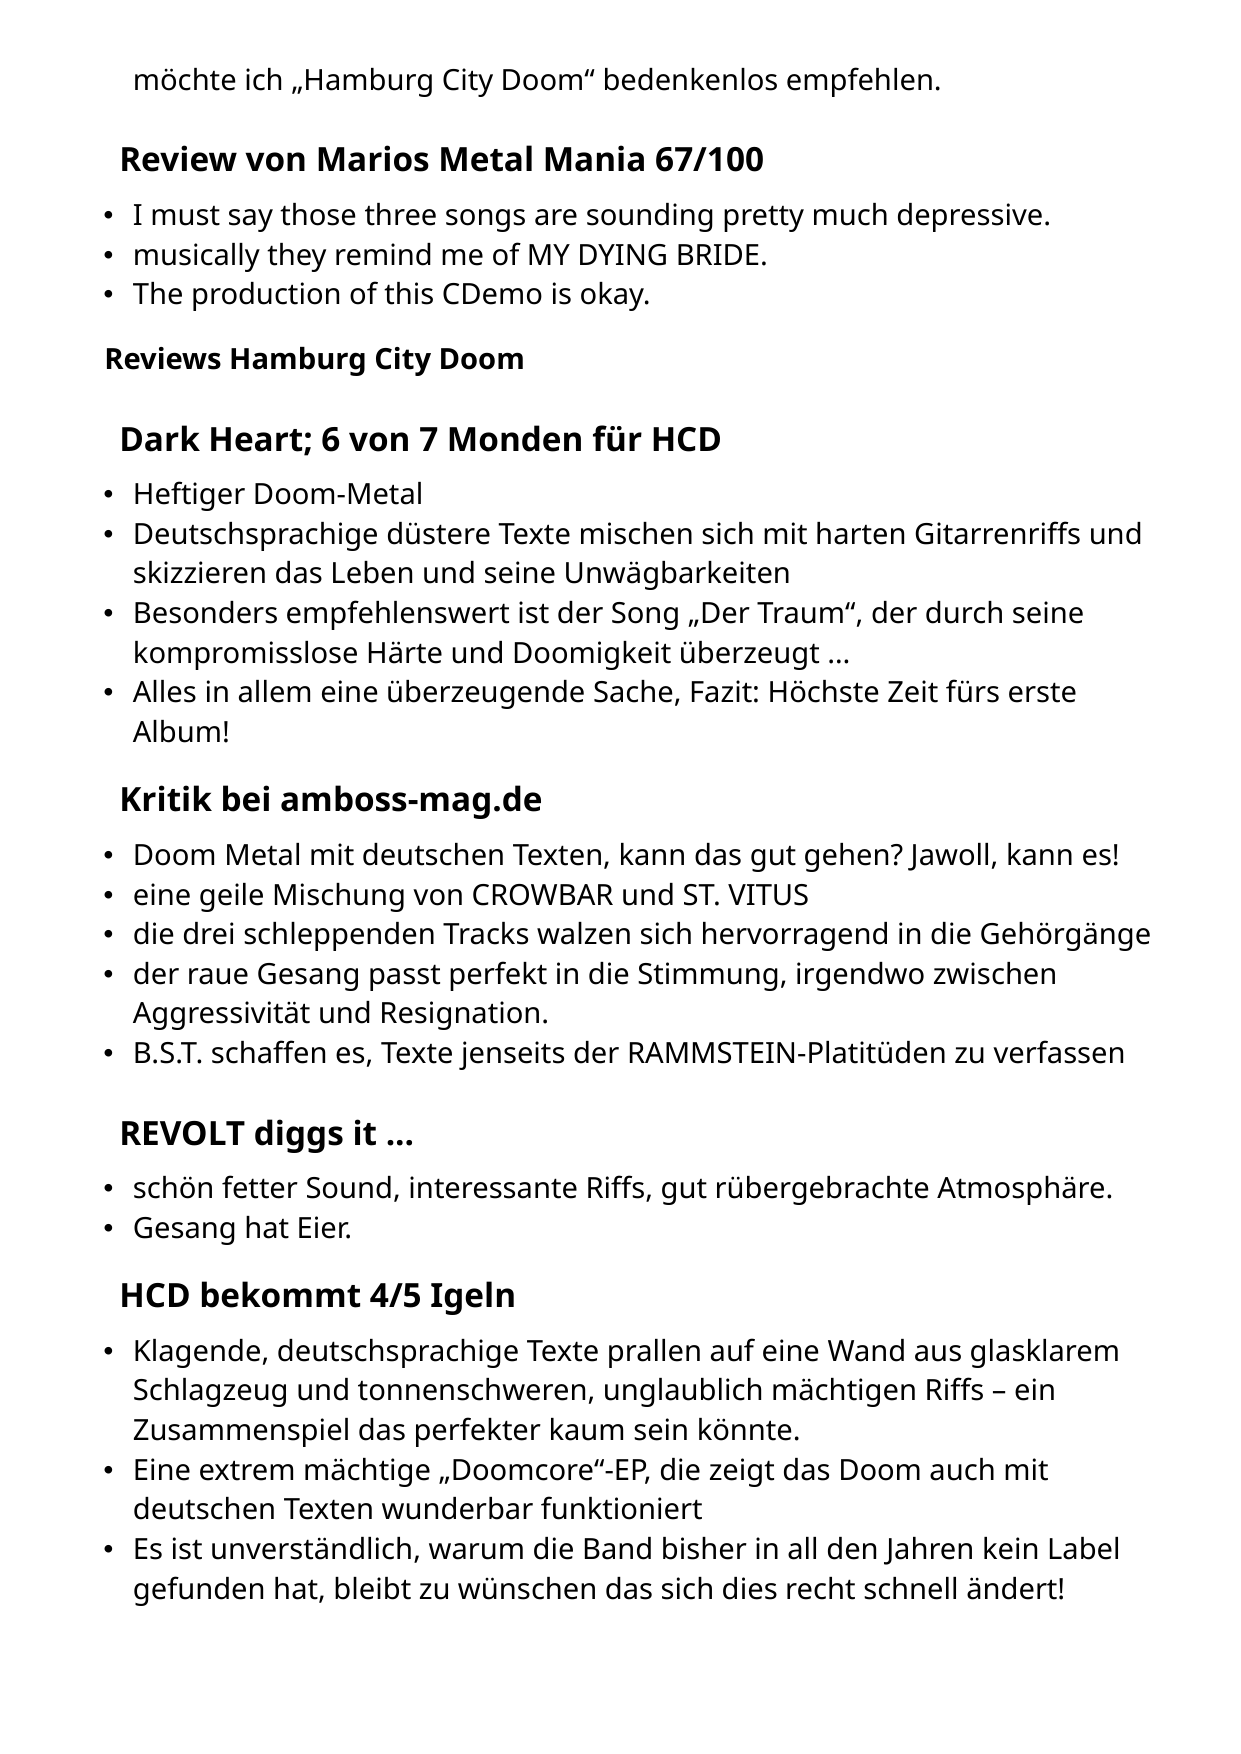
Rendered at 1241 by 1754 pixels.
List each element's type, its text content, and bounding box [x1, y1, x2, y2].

subtitle REVOLT diggs it ... [59, 1110, 1181, 1155]
subtitle Review von Marios Metal Mania 67/100 [59, 136, 1181, 182]
list musically they remind me of MY DYING BRIDE. [103, 234, 1181, 273]
list Doom Metal mit deutschen Texten, kann das gut gehen? Jawoll, kann es! [103, 834, 1181, 874]
list Deutschsprachige düstere Texte mischen sich mit harten Gitarrenriffs und skizzieren das Leben und seine Unwägbarkeiten [103, 513, 1181, 592]
subtitle Dark Heart; 6 von 7 Monden für HCD [59, 415, 1181, 461]
list Es ist unverständlich, warum die Band bisher in all den Jahren kein Label gefunden hat, bleibt zu wünschen das sich dies recht schnell ändert! [103, 1528, 1181, 1608]
list Besonders empfehlenswert ist der Song „Der Traum“, der durch seine kompromisslose Härte und Doomigkeit überzeugt … [103, 592, 1181, 672]
list möchte ich „Hamburg City Doom“ bedenkenlos empfehlen. [103, 59, 1181, 99]
list der raue Gesang passt perfekt in die Stimmung, irgendwo zwischen Aggressivität und Resignation. [103, 953, 1181, 1032]
list B.S.T. schaffen es, Texte jenseits der RAMMSTEIN-Platitüden zu verfassen [103, 1032, 1181, 1072]
list Eine extrem mächtige „Doomcore“-EP, die zeigt das Doom auch mit deutschen Texten wunderbar funktioniert [103, 1449, 1181, 1528]
list The production of this CDemo is okay. [103, 273, 1181, 313]
list Klagende, deutschsprachige Texte prallen auf eine Wand aus glasklarem Schlagzeug und tonnenschweren, unglaublich mächtigen Riffs – ein Zusammenspiel das perfekter kaum sein könnte. [103, 1330, 1181, 1449]
subtitle Reviews Hamburg City Doom [59, 338, 1181, 378]
list eine geile Mischung von CROWBAR und ST. VITUS [103, 874, 1181, 913]
list schön fetter Sound, interessante Riffs, gut rübergebrachte Atmosphäre. [103, 1168, 1181, 1207]
list Gesang hat Eier. [103, 1207, 1181, 1247]
list I must say those three songs are sounding pretty much depressive. [103, 194, 1181, 234]
subtitle HCD bekommt 4/5 Igeln [59, 1272, 1181, 1317]
list Heftiger Doom-Metal [103, 473, 1181, 513]
subtitle Kritik bei amboss-mag.de [59, 776, 1181, 822]
list Alles in allem eine überzeugende Sache, Fazit: Höchste Zeit fürs erste Album! [103, 672, 1181, 751]
list die drei schleppenden Tracks walzen sich hervorragend in die Gehörgänge [103, 913, 1181, 953]
